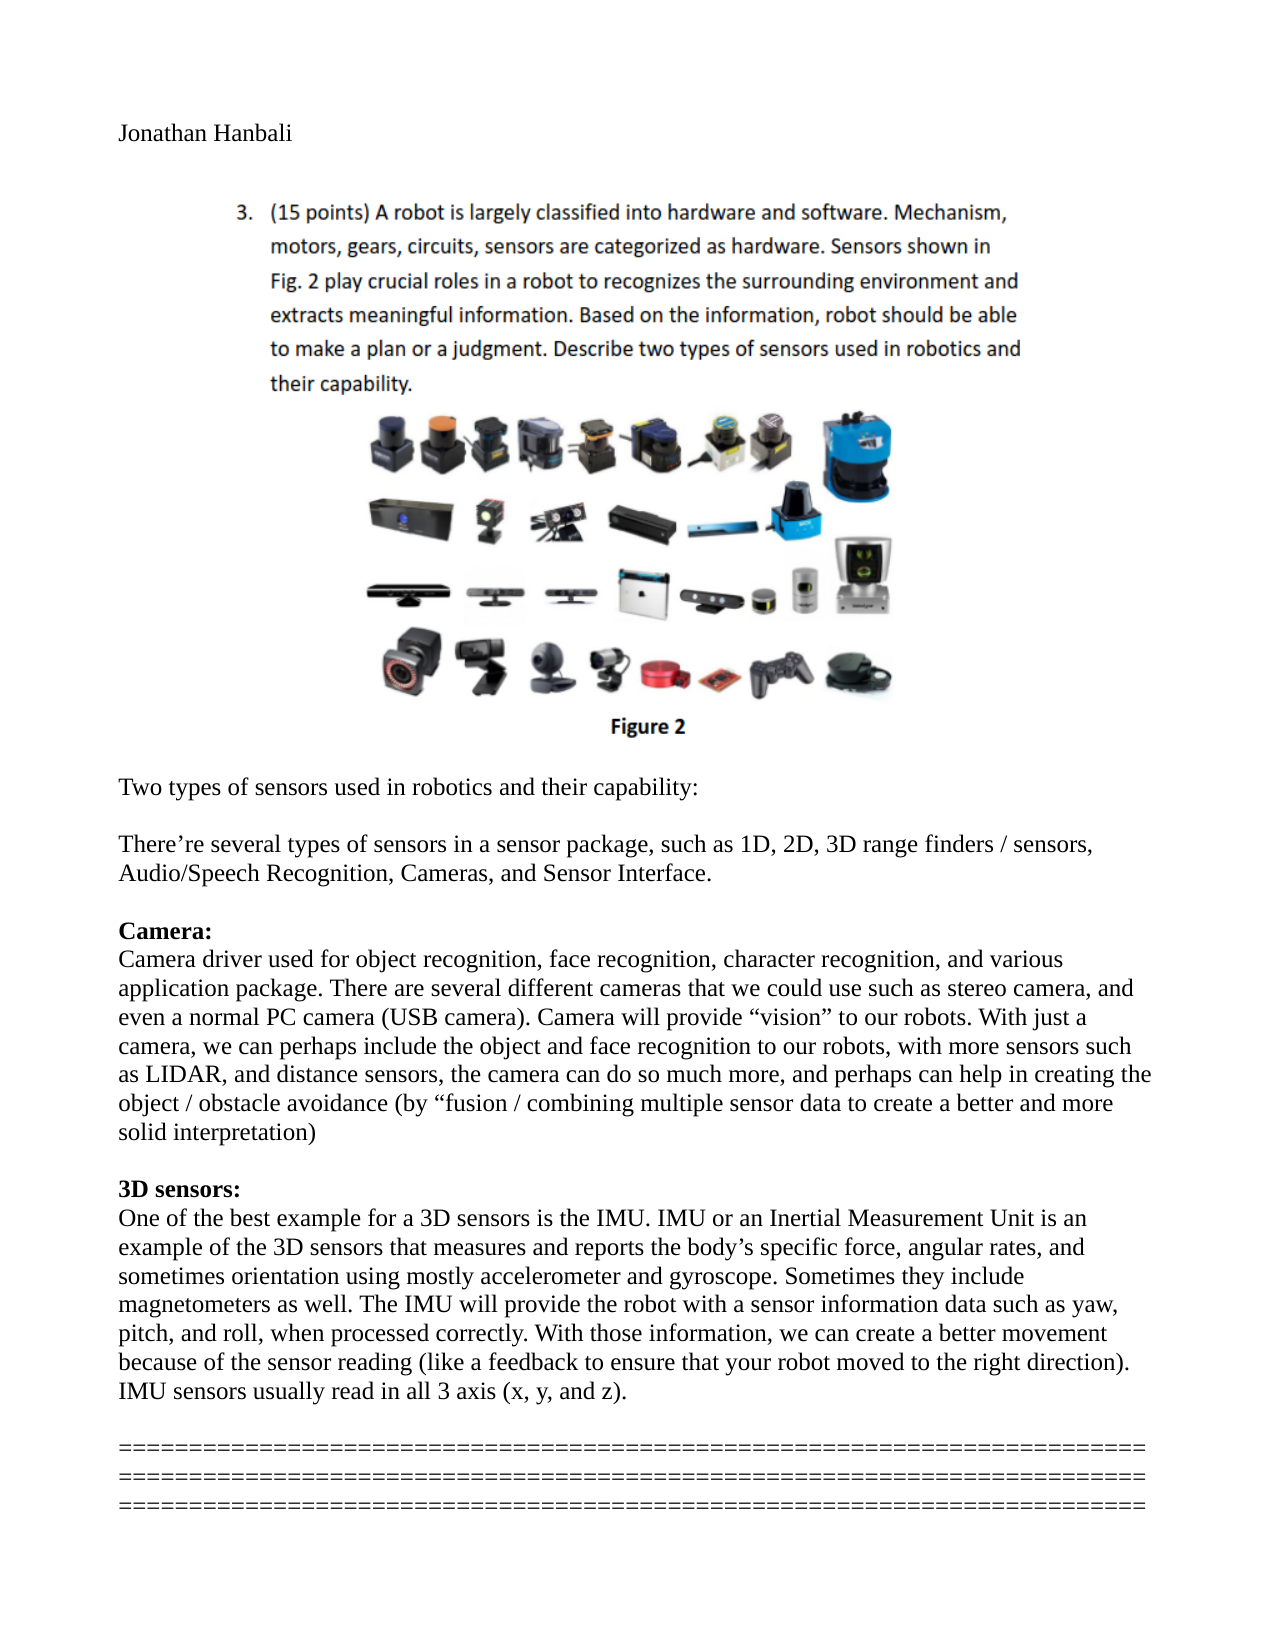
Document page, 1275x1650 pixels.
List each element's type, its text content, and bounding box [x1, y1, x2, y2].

text Camera driver used for object recognition, face recognition, character recognition, and various application package. There are several different cameras that we could use such as stereo camera, and even a normal PC camera (USB camera). Camera will provide “vision” to our robots. With just a camera, we can perhaps include the object and face recognition to our robots, with more sensors such as LIDAR, and distance sensors, the camera can do so much more, and perhaps can help in creating the object / obstacle avoidance (by “fusion / combining multiple sensor data to create a better and more solid interpretation) [118, 944, 1157, 1146]
text There’re several types of sensors in a sensor package, such as 1D, 2D, 3D range finders / sensors, Audio/Speech Recognition, Cameras, and Sensor Interface. [118, 829, 1157, 887]
text Two types of sensors used in robotics and their capability: [118, 772, 1157, 801]
text Camera: [118, 916, 1157, 944]
picture [220, 176, 1055, 744]
text 3D sensors: One of the best example for a 3D sensors is the IMU. IMU or an Inertial Measurement Unit is an example of the 3D sensors that measures and reports the body’s specific force, angular rates, and sometimes orientation using mostly accelerometer and gyroscope. Sometimes they include magnetometers as well. The IMU will provide the robot with a sensor information data such as yaw, pitch, and roll, when processed correctly. With those information, we can create a better movement because of the sensor reading (like a feedback to ensure that your robot moved to the right direction). IMU sensors usually read in all 3 axis (x, y, and z). [118, 1174, 1157, 1404]
text =========================================================================================================================================================================================================================== [118, 1433, 1157, 1519]
